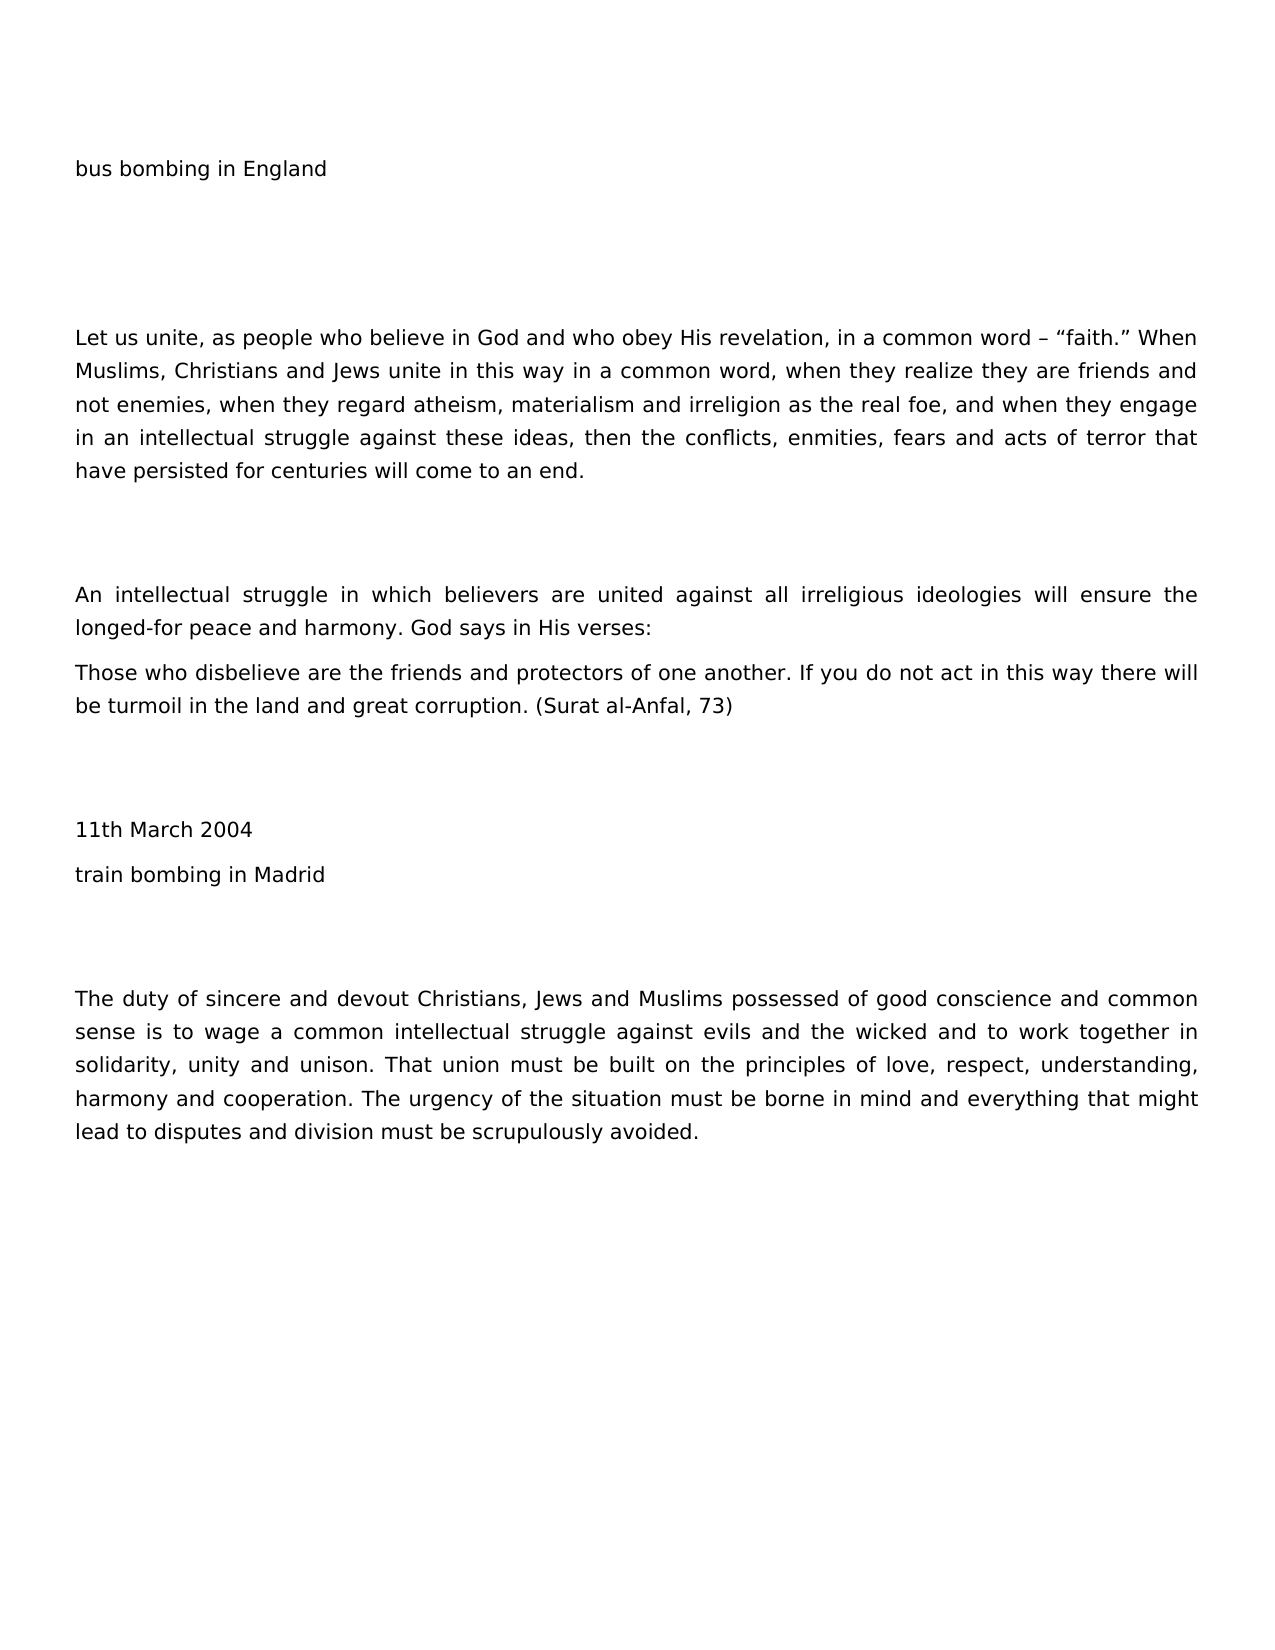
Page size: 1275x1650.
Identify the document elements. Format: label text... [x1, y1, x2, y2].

text Let us unite, as people who believe in God and who obey His revelation, in a common word – “faith.” When Muslims, Christians and Jews unite in this way in a common word, when they realize they are friends and not enemies, when they regard atheism, materialism and irreligion as the real foe, and when they engage in an intellectual struggle against these ideas, then the conflicts, enmities, fears and acts of terror that have persisted for centuries will come to an end. [75, 319, 1200, 485]
text train bombing in Madrid [75, 856, 1200, 889]
text bus bombing in England [75, 150, 1200, 183]
text An intellectual struggle in which believers are united against all irreligious ideologies will ensure the longed-for peace and harmony. God says in His verses: [75, 576, 1200, 642]
text The duty of sincere and devout Christians, Jews and Muslims possessed of good conscience and common sense is to wage a common intellectual struggle against evils and the wicked and to work together in solidarity, unity and unison. That union must be built on the principles of love, respect, understanding, harmony and cooperation. The urgency of the situation must be borne in mind and everything that might lead to disputes and division must be scrupulously avoided. [75, 979, 1200, 1146]
text 11th March 2004 [75, 811, 1200, 844]
text Those who disbelieve are the friends and protectors of one another. If you do not act in this way there will be turmoil in the land and great corruption. (Surat al-Anfal, 73) [75, 654, 1200, 721]
